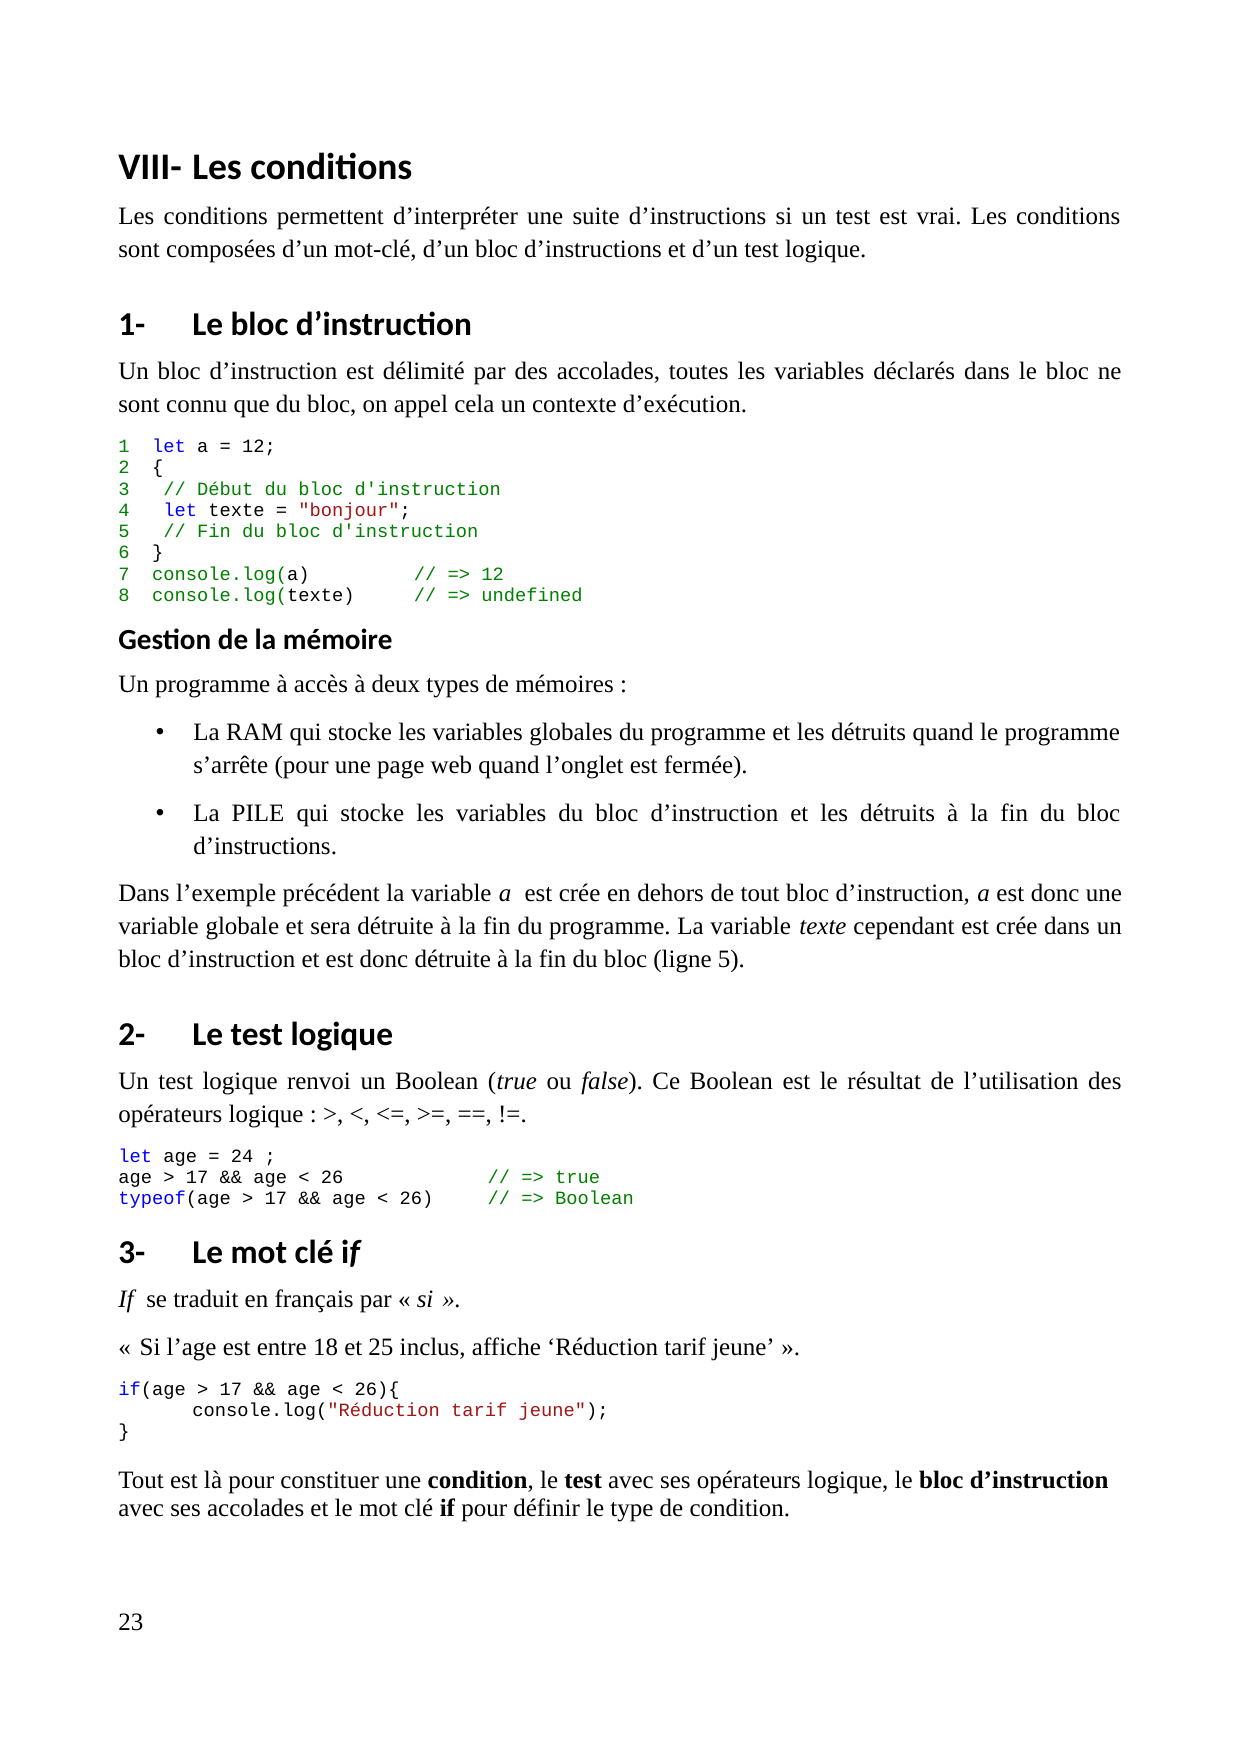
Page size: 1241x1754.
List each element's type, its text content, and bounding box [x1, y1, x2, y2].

text 6 } [118, 543, 1122, 564]
subtitle Le bloc d’instruction [118, 303, 1122, 344]
text age > 17 && age < 26 // => true [118, 1168, 1122, 1189]
text « Si l’age est entre 18 et 25 inclus, affiche ‘Réduction tarif jeune’ ». [118, 1332, 1122, 1361]
text 2 { [118, 458, 1122, 479]
text 4 let texte = "bonjour"; [118, 501, 1122, 522]
text Un programme à accès à deux types de mémoires : [118, 669, 1122, 698]
text 3 // Début du bloc d'instruction [118, 479, 1122, 501]
text if(age > 17 && age < 26){ [118, 1380, 1122, 1401]
list La RAM qui stocke les variables globales du programme et les détruits quand le programme s’arrête (pour une page web quand l’onglet est fermée). [156, 717, 1122, 779]
list La PILE qui stocke les variables du bloc d’instruction et les détruits à la fin du bloc d’instructions. [156, 798, 1122, 859]
text typeof(age > 17 && age < 26) // => Boolean [118, 1189, 1122, 1210]
text Tout est là pour constituer une condition, le test avec ses opérateurs logique, le bloc d’instruction avec ses accolades et le mot clé if pour définir le type de condition. [118, 1465, 1122, 1522]
text 1 let a = 12; [118, 437, 1122, 458]
text If se traduit en français par « si ». [118, 1284, 1122, 1313]
text Un test logique renvoi un Boolean (true ou false). Ce Boolean est le résultat de l’utilisation des opérateurs logique : >, <, <=, >=, ==, !=. [118, 1066, 1122, 1128]
subtitle Gestion de la mémoire [118, 621, 1122, 657]
subtitle Le test logique [118, 1013, 1122, 1053]
text 7 console.log(a) // => 12 [118, 564, 1122, 586]
text } [118, 1422, 1122, 1443]
text 5 // Fin du bloc d'instruction [118, 522, 1122, 543]
text 8 console.log(texte) // => undefined [118, 586, 1122, 607]
text Les conditions permettent d’interpréter une suite d’instructions si un test est vrai. Les conditions sont composées d’un mot-clé, d’un bloc d’instructions et d’un test logique. [118, 201, 1122, 263]
subtitle Les conditions [118, 143, 1122, 189]
text let age = 24 ; [118, 1147, 1122, 1168]
text Un bloc d’instruction est délimité par des accolades, toutes les variables déclarés dans le bloc ne sont connu que du bloc, on appel cela un contexte d’exécution. [118, 356, 1122, 418]
subtitle Le mot clé if [118, 1231, 1122, 1272]
text Dans l’exemple précédent la variable a est crée en dehors de tout bloc d’instruction, a est donc une variable globale et sera détruite à la fin du programme. La variable texte cependant est crée dans un bloc d’instruction et est donc détruite à la fin du bloc (ligne 5). [118, 878, 1122, 973]
text console.log("Réduction tarif jeune"); [118, 1401, 1122, 1422]
